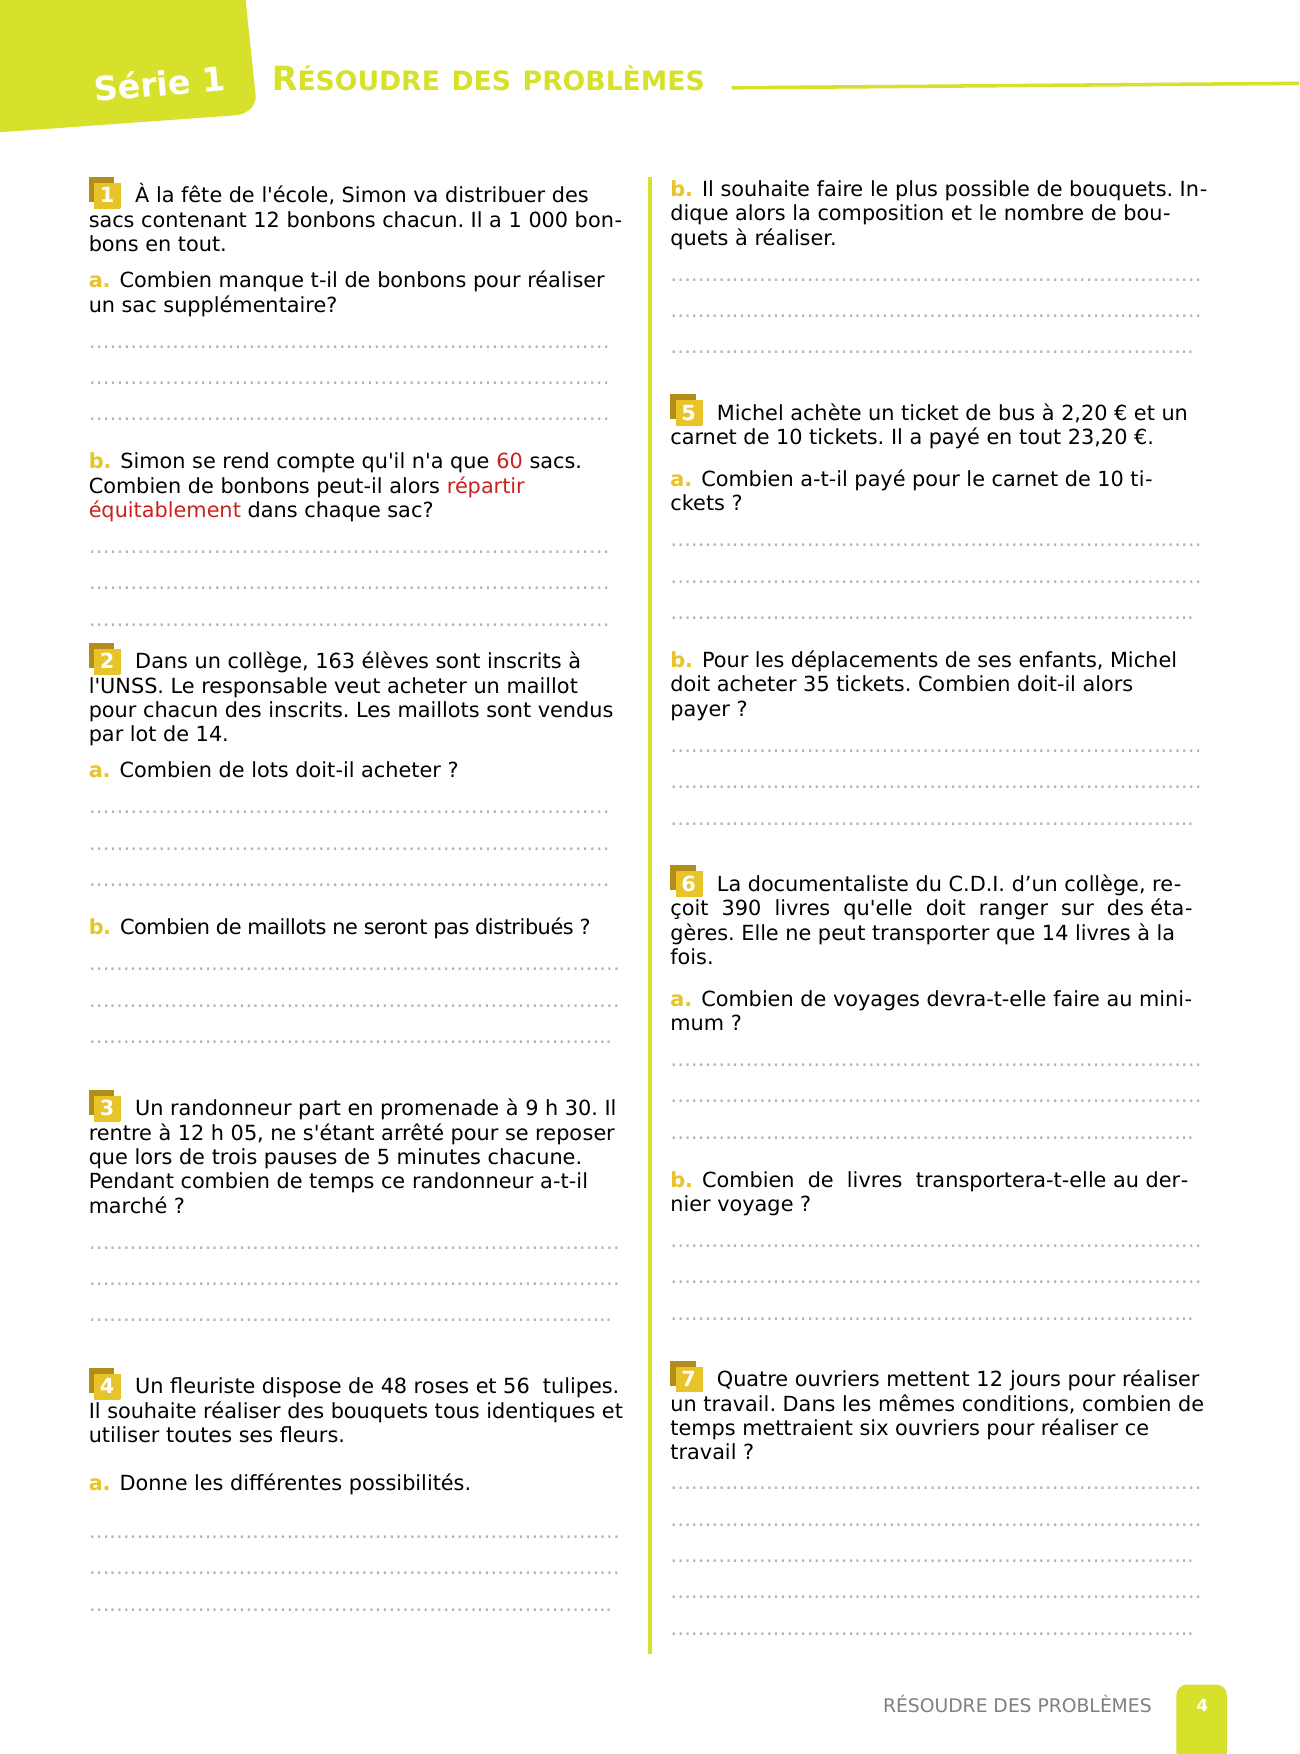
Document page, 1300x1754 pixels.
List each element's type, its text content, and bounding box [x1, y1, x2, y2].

subtitle Un randonneur part en promenade à 9 h 30. Il rentre à 12 h 05, ne s'étant arrêté pour se repo­ser que lors de trois pauses de 5 minutes chacune. Pendant combien de temps ce randonneur a‑t‑il marché ? [88, 1090, 629, 1218]
text …………………………………………………………………………………………………………………………………………………………………………………………………………….. [670, 1228, 1211, 1325]
text …………………………………………………………………………………………………………………………………………………………………………………………………………….. [88, 951, 629, 1048]
list Donne les différentes possibilités. [88, 1471, 629, 1495]
list Dans un collège, 163 élèves sont inscrits à l'UNSS. Le responsable veut acheter un maillot pour chacun des inscrits. Les maillots sont vendus par lot de 14. [88, 643, 629, 747]
text …………………………………………………………………………………………………………………………………………………………………………………………………………….. [670, 262, 1211, 359]
text …………………………………………………………………………………………………………………………………………………………………………………………………………….. [670, 1047, 1211, 1144]
subtitle Quatre ouvriers mettent 12 jours pour réali­ser un travail. Dans les mêmes conditions, combien de temps mettraient six ouvriers pour réaliser ce travail ? [670, 1361, 1211, 1464]
list Il souhaite faire le plus possible de bouquets. In­dique alors la composition et le nombre de bou­quets à réaliser. [670, 177, 1211, 250]
list Combien a-t-il payé pour le carnet de 10 ti­ckets ? [670, 467, 1211, 516]
text …………………………………………………………………………………………………………………………………………………………………………………………………………….. [670, 1470, 1211, 1567]
text …………………………………………………………………………………………………………………………………………………………………………………………………………….. [670, 527, 1211, 624]
subtitle Michel achète un ticket de bus à 2,20 € et un carnet de 10 tickets. Il a payé en tout 23,20 €. [670, 394, 1211, 449]
text ……………………………………………………………………………………………………………………………………………………………………………………………………… [88, 329, 629, 426]
list Combien de voyages devra-t-elle faire au mini­mum ? [670, 987, 1211, 1035]
text ……………………………………………………………………………………………………………………………………….. [670, 1579, 1211, 1640]
list Combien de livres transportera-t-elle au der­nier voyage ? [670, 1168, 1211, 1216]
text …………………………………………………………………………………………………………………………………………………………………………………………………………….. [88, 1519, 629, 1616]
text ……………………………………………………………………………………………………………………………………………………………………………………………………… [88, 794, 629, 892]
list Combien de lots doit‑il acheter ? [88, 758, 629, 783]
list Pour les déplacements de ses enfants, Michel doit acheter 35 tickets. Combien doit-il alors payer ? [670, 648, 1211, 721]
subtitle La documentaliste du C.D.I. d’un collège, re­çoit 390 livres qu'elle doit ranger sur des éta­gères. Elle ne peut transporter que 14 livres à la fois. [670, 865, 1211, 969]
text …………………………………………………………………………………………………………………………………………………………………………………………………………….. [670, 733, 1211, 830]
list Combien de maillots ne seront pas distribués ? [88, 915, 629, 940]
list Simon se rend compte qu'il n'a que 60 sacs. Combien de bonbons peut-il alors répartir équitablement dans chaque sac? [88, 449, 629, 522]
list Combien manque t-il de bonbons pour réaliser un sac supplémentaire? [88, 268, 629, 317]
list À la fête de l'école, Simon va distribuer des sacs contenant 12 bonbons chacun. Il a 1 000 bon­bons en tout. [88, 177, 629, 257]
text …………………………………………………………………………………………………………………………………………………………………………………………………………….. [88, 1230, 629, 1327]
subtitle Un fleuriste dispose de 48 roses et 56 tulipes. Il souhaite réaliser des bouquets tous identiques et utiliser toutes ses fleurs. [88, 1368, 629, 1448]
text ……………………………………………………………………………………………………………………………………………………………………………………………………… [88, 534, 629, 631]
